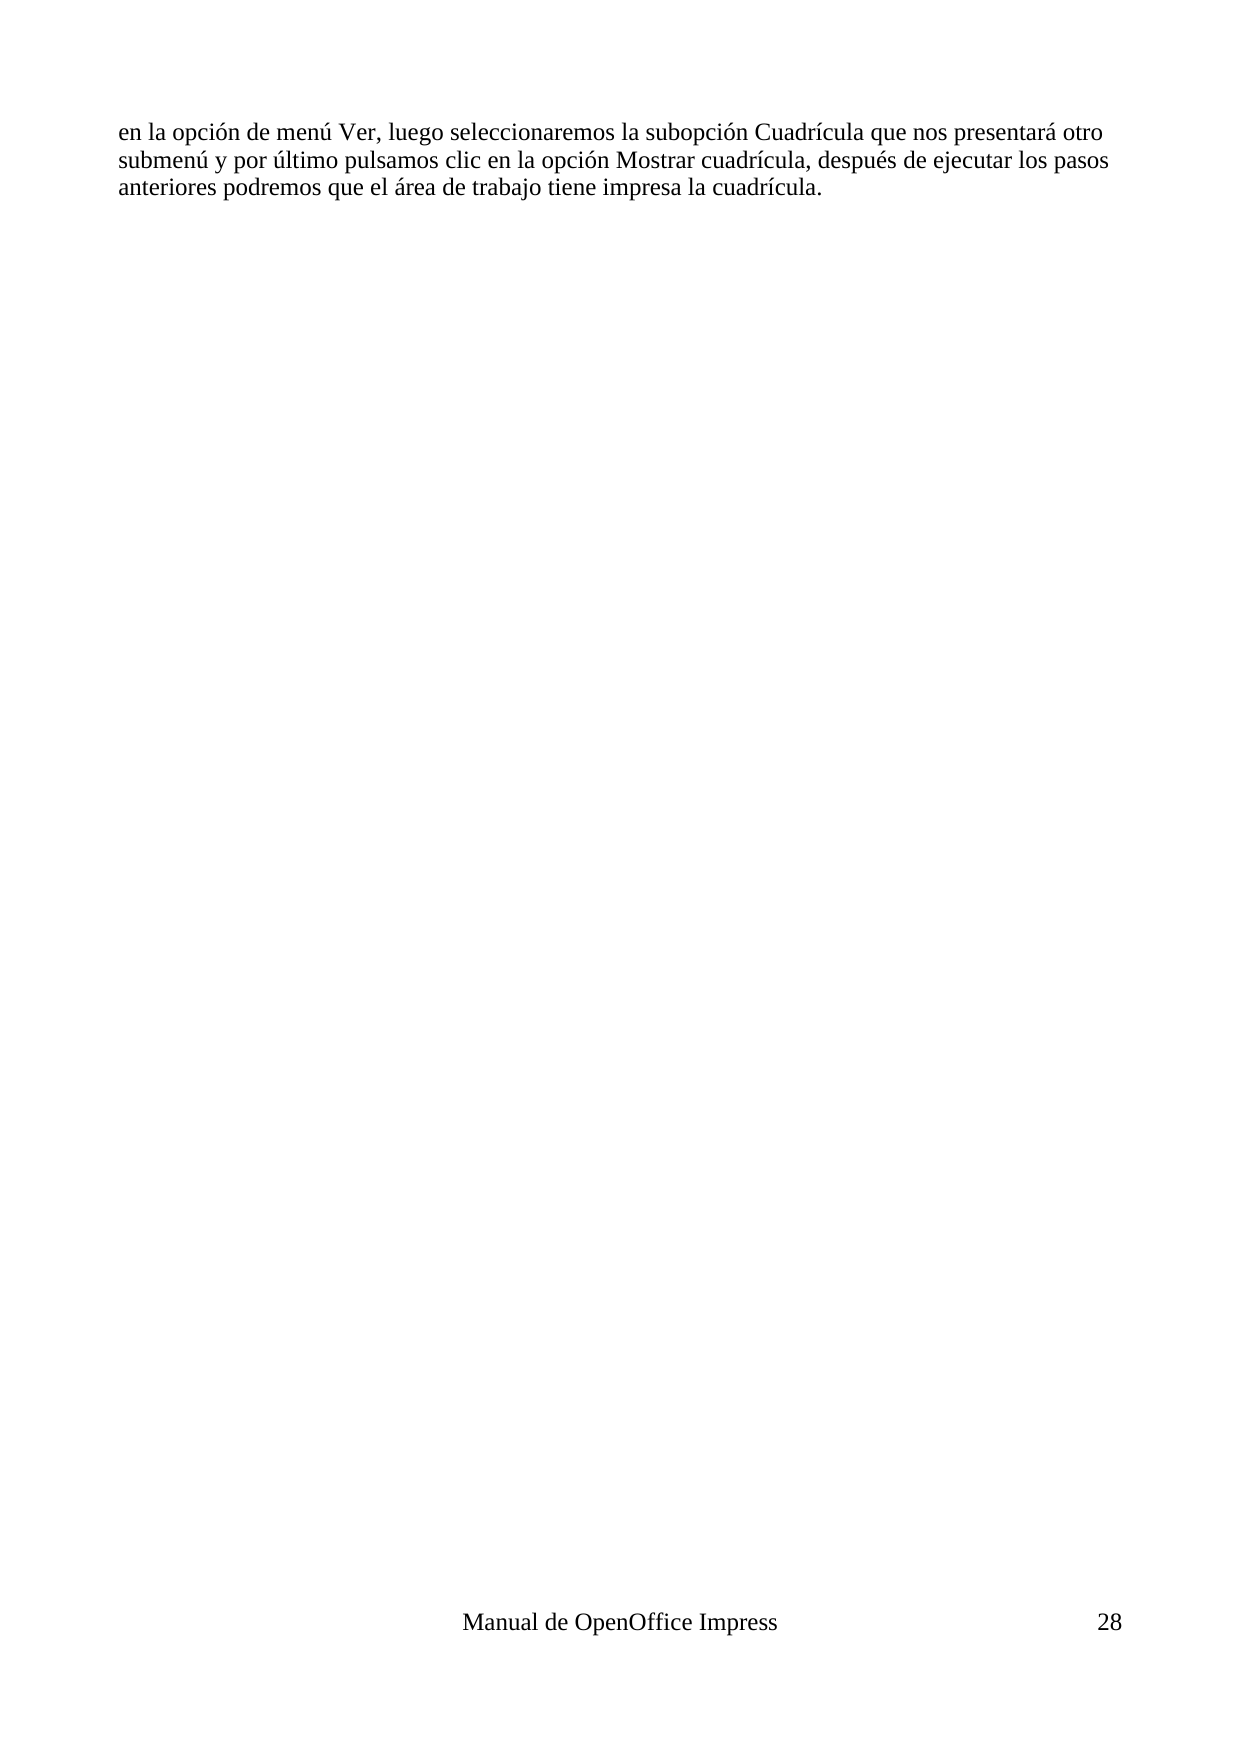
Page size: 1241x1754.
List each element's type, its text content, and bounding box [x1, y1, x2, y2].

text en la opción de menú Ver, luego seleccionaremos la subopción Cuadrícula que nos presentará otro submenú y por último pulsamos clic en la opción Mostrar cuadrícula, después de ejecutar los pasos anteriores podremos que el área de trabajo tiene impresa la cuadrícula. [118, 118, 1122, 201]
